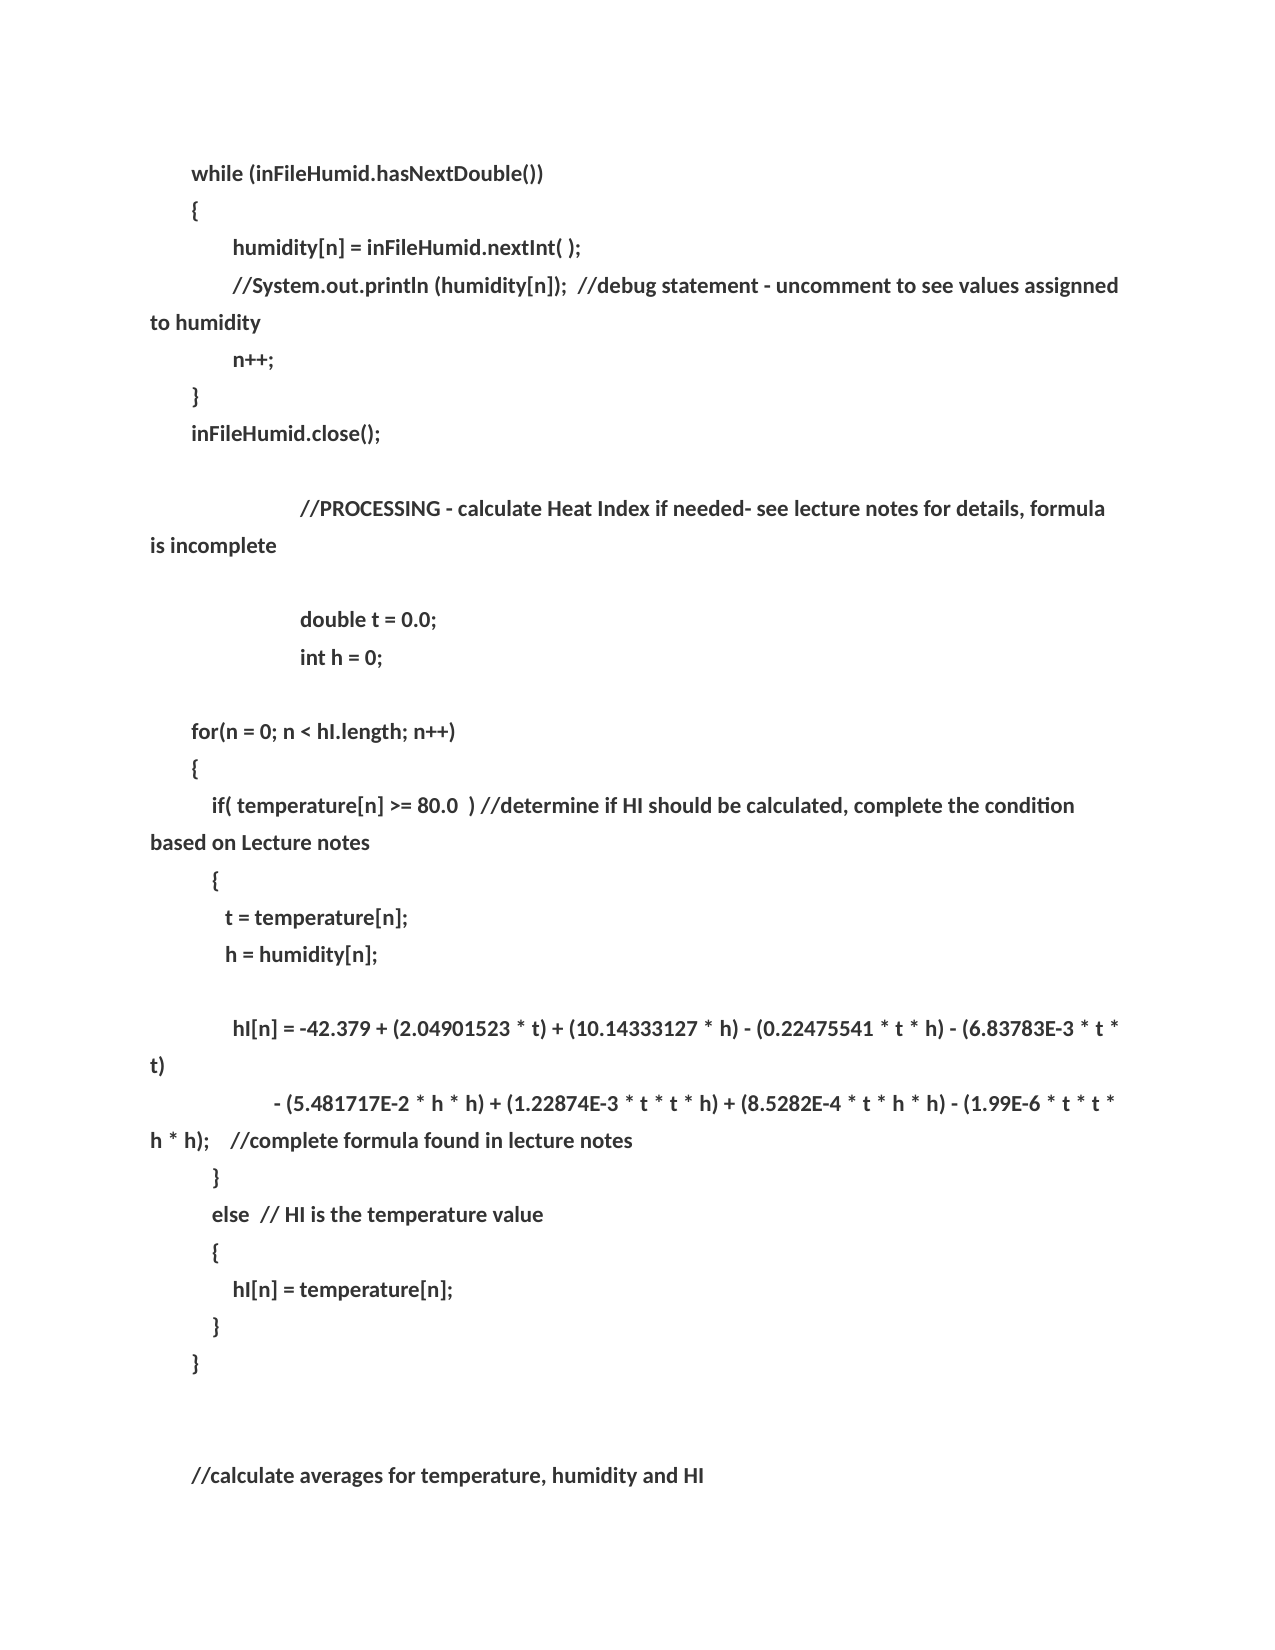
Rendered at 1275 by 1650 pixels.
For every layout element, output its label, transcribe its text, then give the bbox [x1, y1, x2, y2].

text } [150, 1340, 1125, 1377]
text humidity[n] = inFileHumid.nextInt( ); [150, 224, 1125, 262]
text while (inFileHumid.hasNextDouble()) [150, 150, 1125, 187]
text - (5.481717E-2 * h * h) + (1.22874E-3 * t * t * h) + (8.5282E-4 * t * h * h) - (1.99E-6 * t * t * h * h); //complete formula found in lecture notes [150, 1080, 1125, 1154]
text //System.out.println (humidity[n]); //debug statement - uncomment to see values assignned to humidity [150, 262, 1125, 336]
text } [150, 1303, 1125, 1340]
text hI[n] = temperature[n]; [150, 1266, 1125, 1303]
text h = humidity[n]; [150, 931, 1125, 968]
text hI[n] = -42.379 + (2.04901523 * t) + (10.14333127 * h) - (0.22475541 * t * h) - (6.83783E-3 * t * t) [150, 1005, 1125, 1080]
text n++; [150, 336, 1125, 373]
text { [150, 187, 1125, 224]
text { [150, 1228, 1125, 1266]
text { [150, 745, 1125, 782]
text //PROCESSING - calculate Heat Index if needed- see lecture notes for details, formula is incomplete [150, 485, 1125, 559]
text //calculate averages for temperature, humidity and HI [150, 1452, 1125, 1489]
text { [150, 857, 1125, 894]
text t = temperature[n]; [150, 894, 1125, 931]
text int h = 0; [150, 633, 1125, 671]
text double t = 0.0; [150, 596, 1125, 633]
text else // HI is the temperature value [150, 1191, 1125, 1228]
text inFileHumid.close(); [150, 410, 1125, 447]
text } [150, 1154, 1125, 1191]
text } [150, 373, 1125, 410]
text for(n = 0; n < hI.length; n++) [150, 708, 1125, 745]
text if( temperature[n] >= 80.0 ) //determine if HI should be calculated, complete the condition based on Lecture notes [150, 782, 1125, 857]
